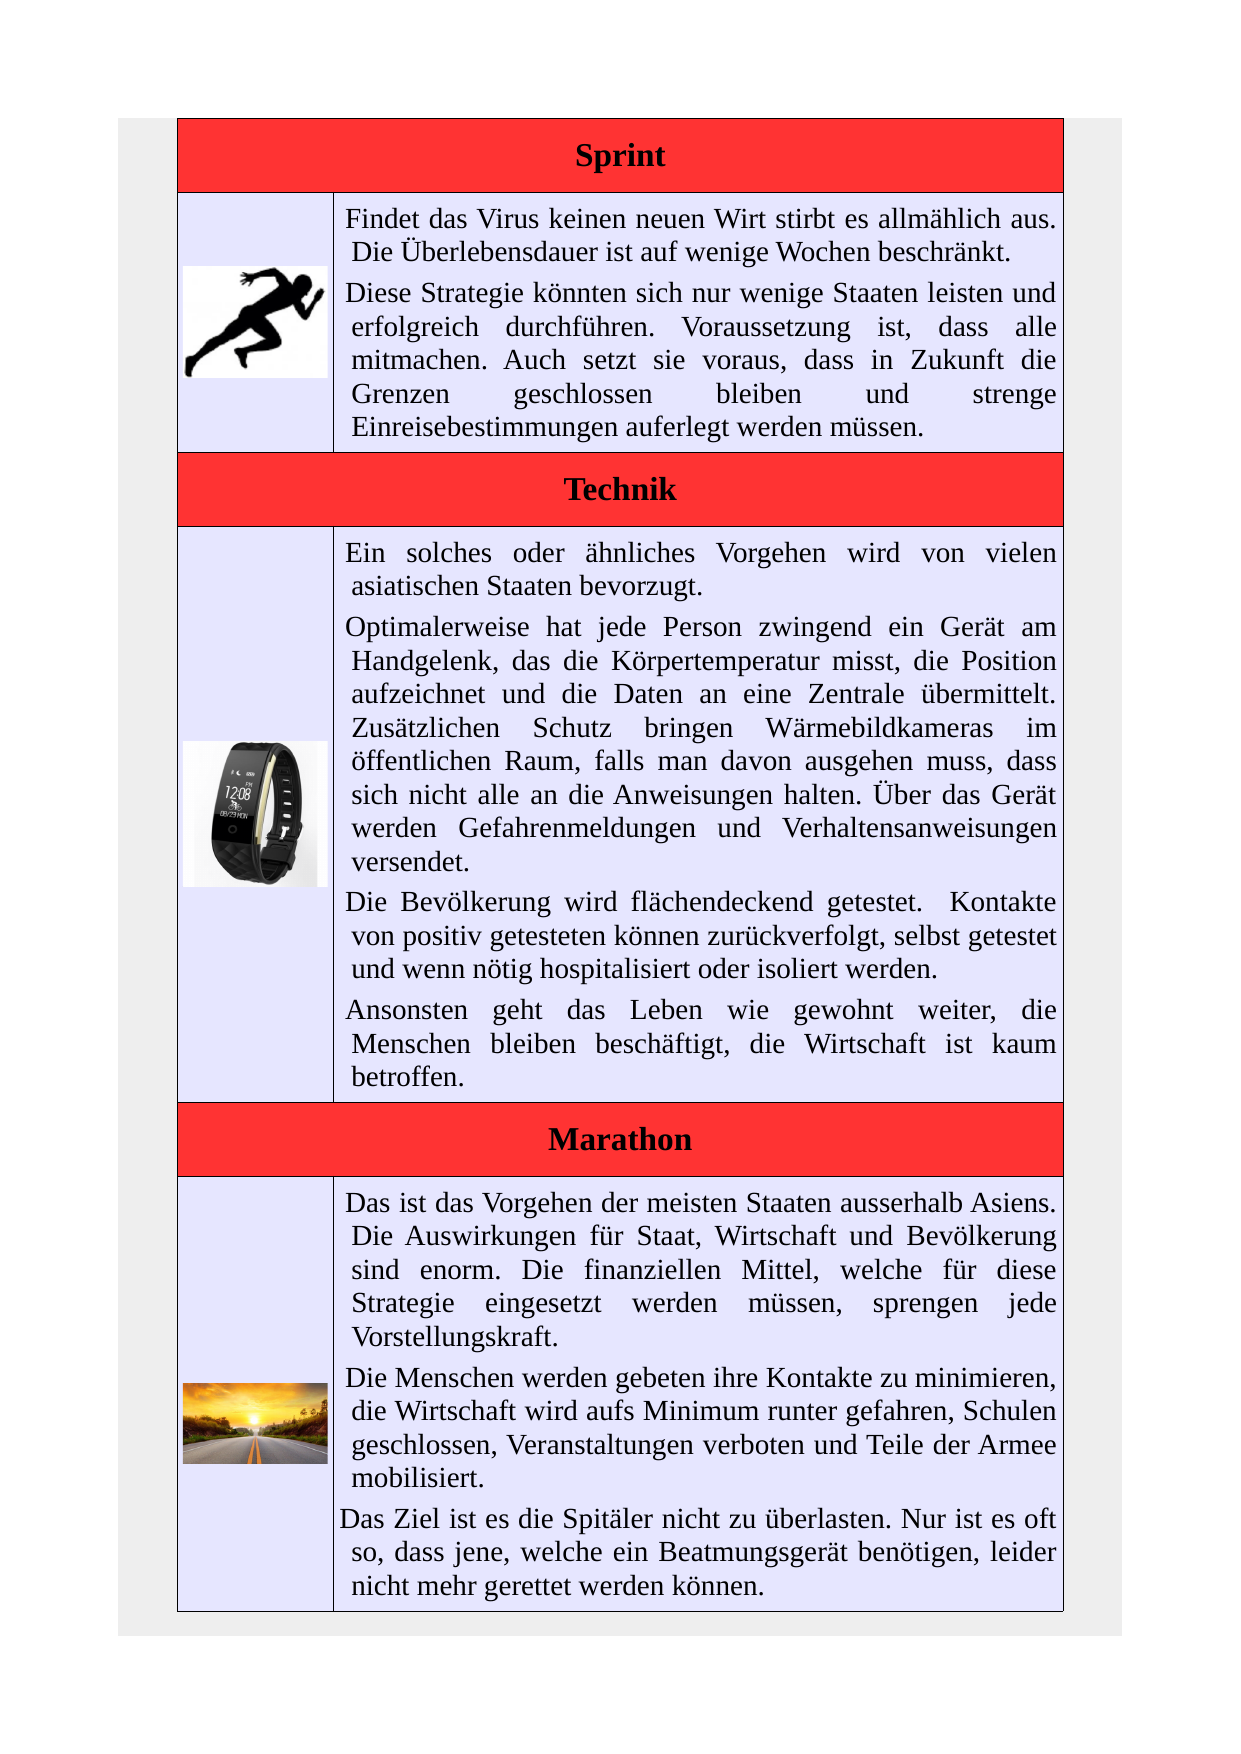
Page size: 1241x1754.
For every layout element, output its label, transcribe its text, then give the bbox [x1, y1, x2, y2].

table_cell [178, 193, 333, 452]
table_cell Findet das Virus keinen neuen Wirt stirbt es allmählich aus. Die Überlebensdauer ist auf wenige Wochen beschränkt. Diese Strategie könnten sich nur wenige Staaten leisten und erfolgreich durchführen. Voraussetzung ist, dass alle mitmachen. Auch setzt sie voraus, dass in Zukunft die Grenzen geschlossen bleiben und strenge Einreisebestimmungen auferlegt werden müssen. [334, 193, 1063, 452]
table_cell Marathon [178, 1103, 1063, 1176]
picture [182, 741, 328, 887]
table_cell [178, 527, 333, 1102]
table_cell Sprint [178, 119, 1063, 192]
table_cell Ein solches oder ähnliches Vorgehen wird von vielen asiatischen Staaten bevorzugt. Optimalerweise hat jede Person zwingend ein Gerät am Handgelenk, das die Körpertemperatur misst, die Position aufzeichnet und die Daten an eine Zentrale übermittelt. Zusätzlichen Schutz bringen Wärmebildkameras im öffentlichen Raum, falls man davon ausgehen muss, dass sich nicht alle an die Anweisungen halten. Über das Gerät werden Gefahrenmeldungen und Verhaltensanweisungen versendet. Die Bevölkerung wird flächendeckend getestet. Kontakte von positiv getesteten können zurückverfolgt, selbst getestet und wenn nötig hospitalisiert oder isoliert werden. Ansonsten geht das Leben wie gewohnt weiter, die Menschen bleiben beschäftigt, die Wirtschaft ist kaum betroffen. [334, 527, 1063, 1102]
table_cell Technik [178, 453, 1063, 526]
table_cell Das ist das Vorgehen der meisten Staaten ausserhalb Asiens. Die Auswirkungen für Staat, Wirtschaft und Bevölkerung sind enorm. Die finanziellen Mittel, welche für diese Strategie eingesetzt werden müssen, sprengen jede Vorstellungskraft. Die Menschen werden gebeten ihre Kontakte zu minimieren, die Wirtschaft wird aufs Minimum runter gefahren, Schulen geschlossen, Veranstaltungen verboten und Teile der Armee mobilisiert. Das Ziel ist es die Spitäler nicht zu überlasten. Nur ist es oft so, dass jene, welche ein Beatmungsgerät benötigen, leider nicht mehr gerettet werden können. [334, 1177, 1063, 1611]
table_cell [178, 1177, 333, 1611]
picture [182, 1383, 328, 1464]
picture [182, 266, 328, 378]
